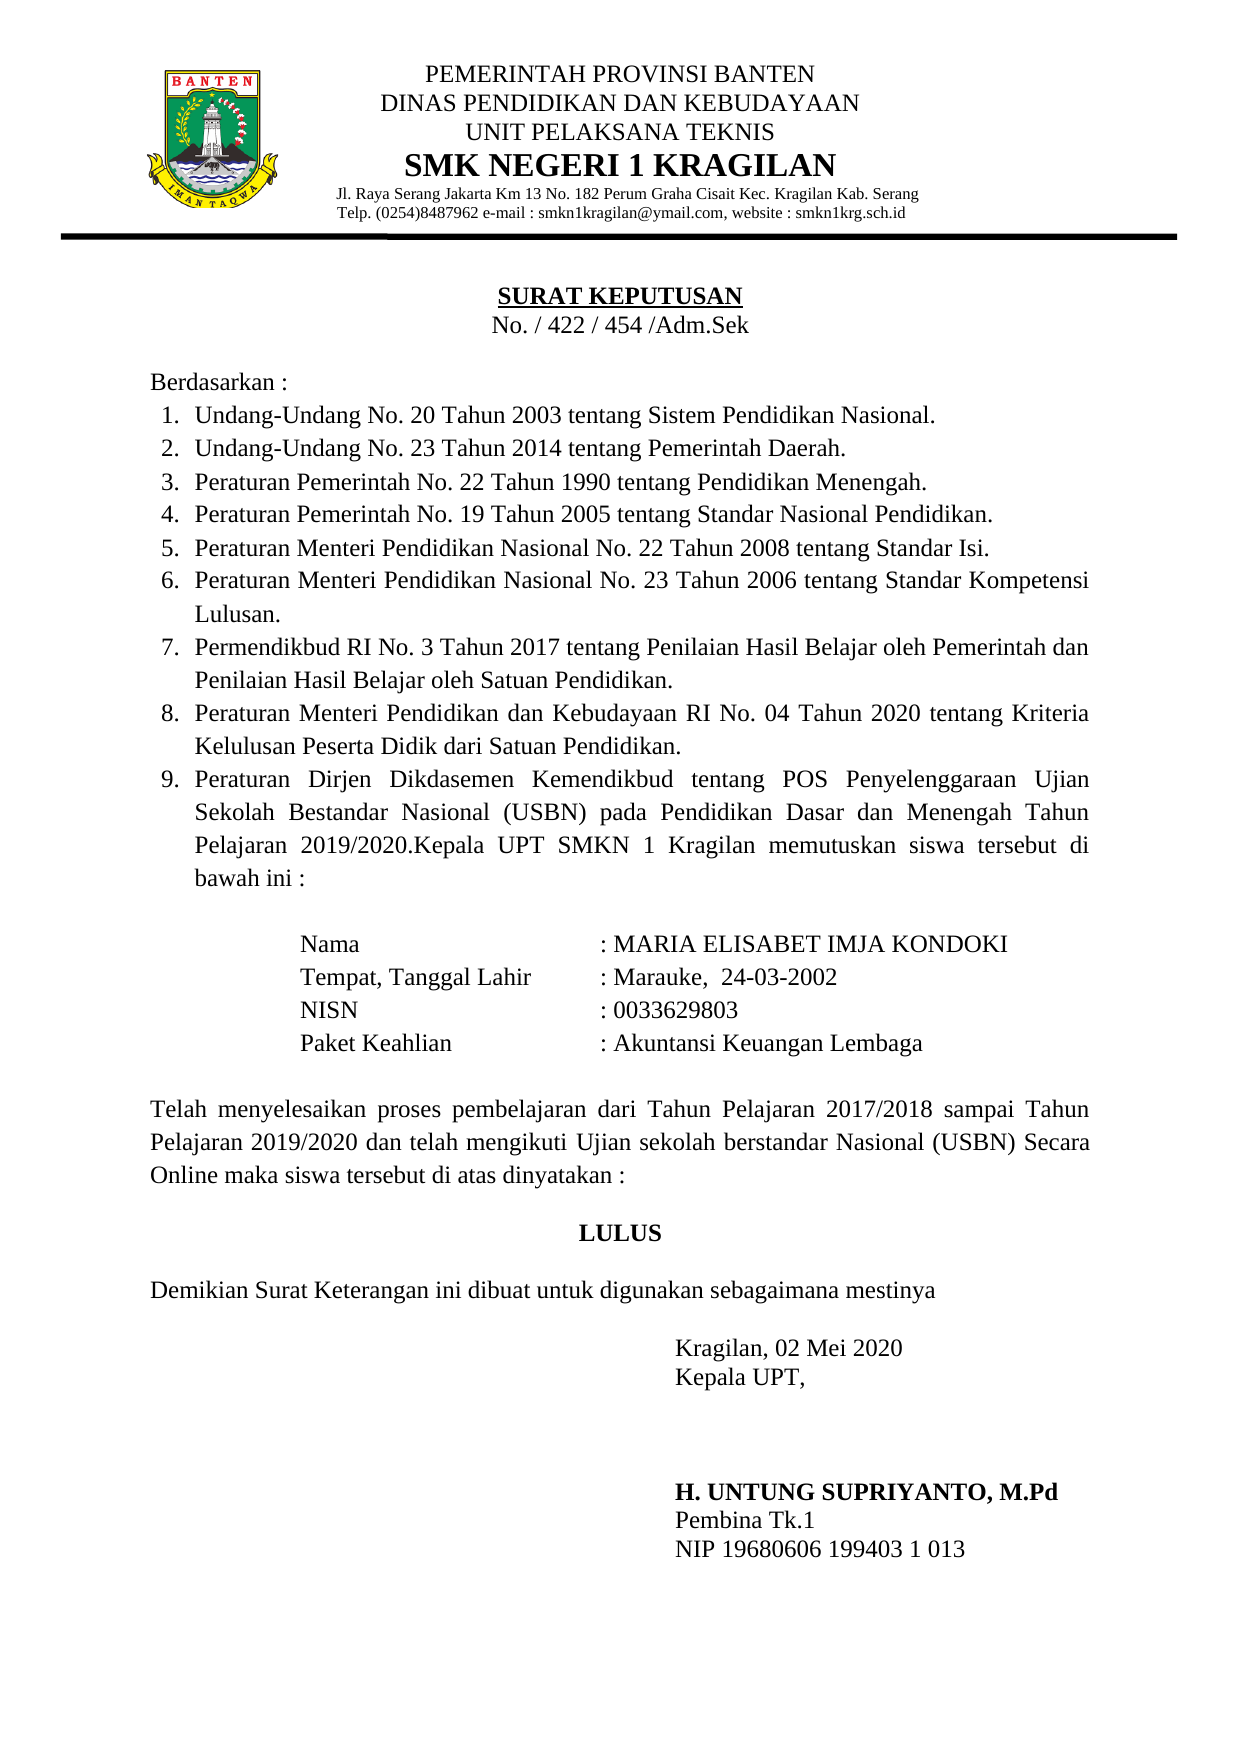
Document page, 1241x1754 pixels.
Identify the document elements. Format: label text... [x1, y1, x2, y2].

text NIP 19680606 199403 1 013 [150, 1534, 1090, 1563]
text LULUS [150, 1218, 1090, 1247]
list Peraturan Menteri Pendidikan dan Kebudayaan RI No. 04 Tahun 2020 tentang Kriteria Kelulusan Peserta Didik dari Satuan Pendidikan. [179, 698, 1090, 759]
text NISN : 0033629803 [150, 995, 1090, 1024]
text Tempat, Tanggal Lahir : Marauke, 24-03-2002 [150, 962, 1090, 991]
text Kragilan, 02 Mei 2020 [150, 1333, 1090, 1362]
list Peraturan Pemerintah No. 19 Tahun 2005 tentang Standar Nasional Pendidikan. [179, 499, 1090, 528]
text Pembina Tk.1 [150, 1506, 1090, 1534]
list Permendikbud RI No. 3 Tahun 2017 tentang Penilaian Hasil Belajar oleh Pemerintah dan Penilaian Hasil Belajar oleh Satuan Pendidikan. [179, 632, 1090, 693]
text Paket Keahlian : Akuntansi Keuangan Lembaga [150, 1028, 1090, 1057]
text SURAT KEPUTUSAN [150, 281, 1090, 310]
text Kepala UPT, [150, 1362, 1090, 1391]
list Undang-Undang No. 23 Tahun 2014 tentang Pemerintah Daerah. [179, 433, 1090, 462]
text Nama : MARIA ELISABET IMJA KONDOKI [150, 929, 1090, 958]
list Undang-Undang No. 20 Tahun 2003 tentang Sistem Pendidikan Nasional. [179, 401, 1090, 429]
picture [146, 70, 279, 208]
text Demikian Surat Keterangan ini dibuat untuk digunakan sebagaimana mestinya [150, 1276, 1090, 1304]
text Telah menyelesaikan proses pembelajaran dari Tahun Pelajaran 2017/2018 sampai Tahun Pelajaran 2019/2020 dan telah mengikuti Ujian sekolah berstandar Nasional (USBN) Secara Online maka siswa tersebut di atas dinyatakan : [150, 1094, 1090, 1189]
text No. / 422 / 454 /Adm.Sek [150, 310, 1090, 339]
list Peraturan Pemerintah No. 22 Tahun 1990 tentang Pendidikan Menengah. [179, 467, 1090, 495]
list Peraturan Menteri Pendidikan Nasional No. 23 Tahun 2006 tentang Standar Kompetensi Lulusan. [179, 566, 1090, 627]
text H. UNTUNG SUPRIYANTO, M.Pd [150, 1477, 1090, 1506]
list Peraturan Dirjen Dikdasemen Kemendikbud tentang POS Penyelenggaraan Ujian Sekolah Bestandar Nasional (USBN) pada Pendidikan Dasar dan Menengah Tahun Pelajaran 2019/2020.Kepala UPT SMKN 1 Kragilan memutuskan siswa tersebut di bawah ini : [179, 764, 1090, 892]
text Berdasarkan : [150, 367, 1090, 396]
list Peraturan Menteri Pendidikan Nasional No. 22 Tahun 2008 tentang Standar Isi. [179, 533, 1090, 561]
